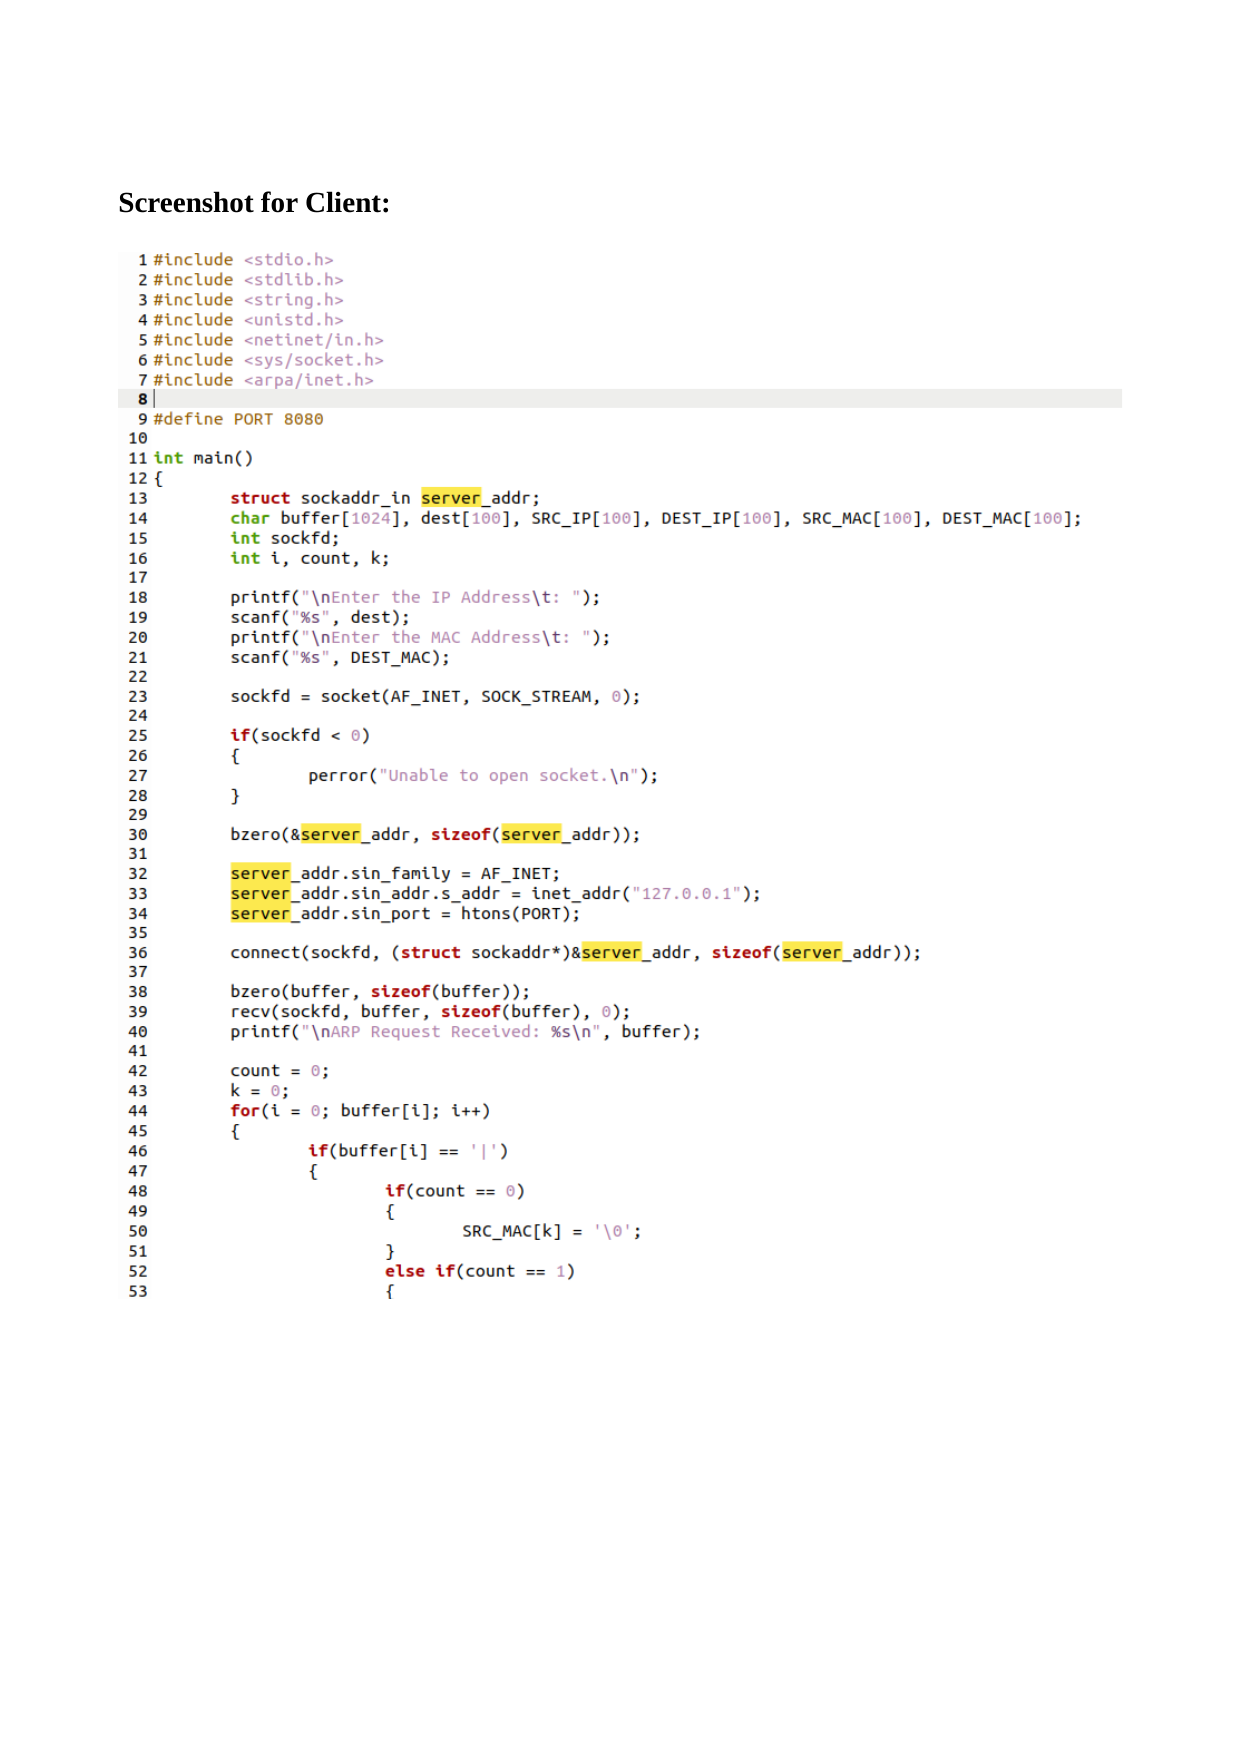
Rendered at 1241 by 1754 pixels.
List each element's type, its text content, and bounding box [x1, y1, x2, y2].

text Screenshot for Client: [118, 185, 1122, 219]
picture [118, 252, 1123, 1299]
